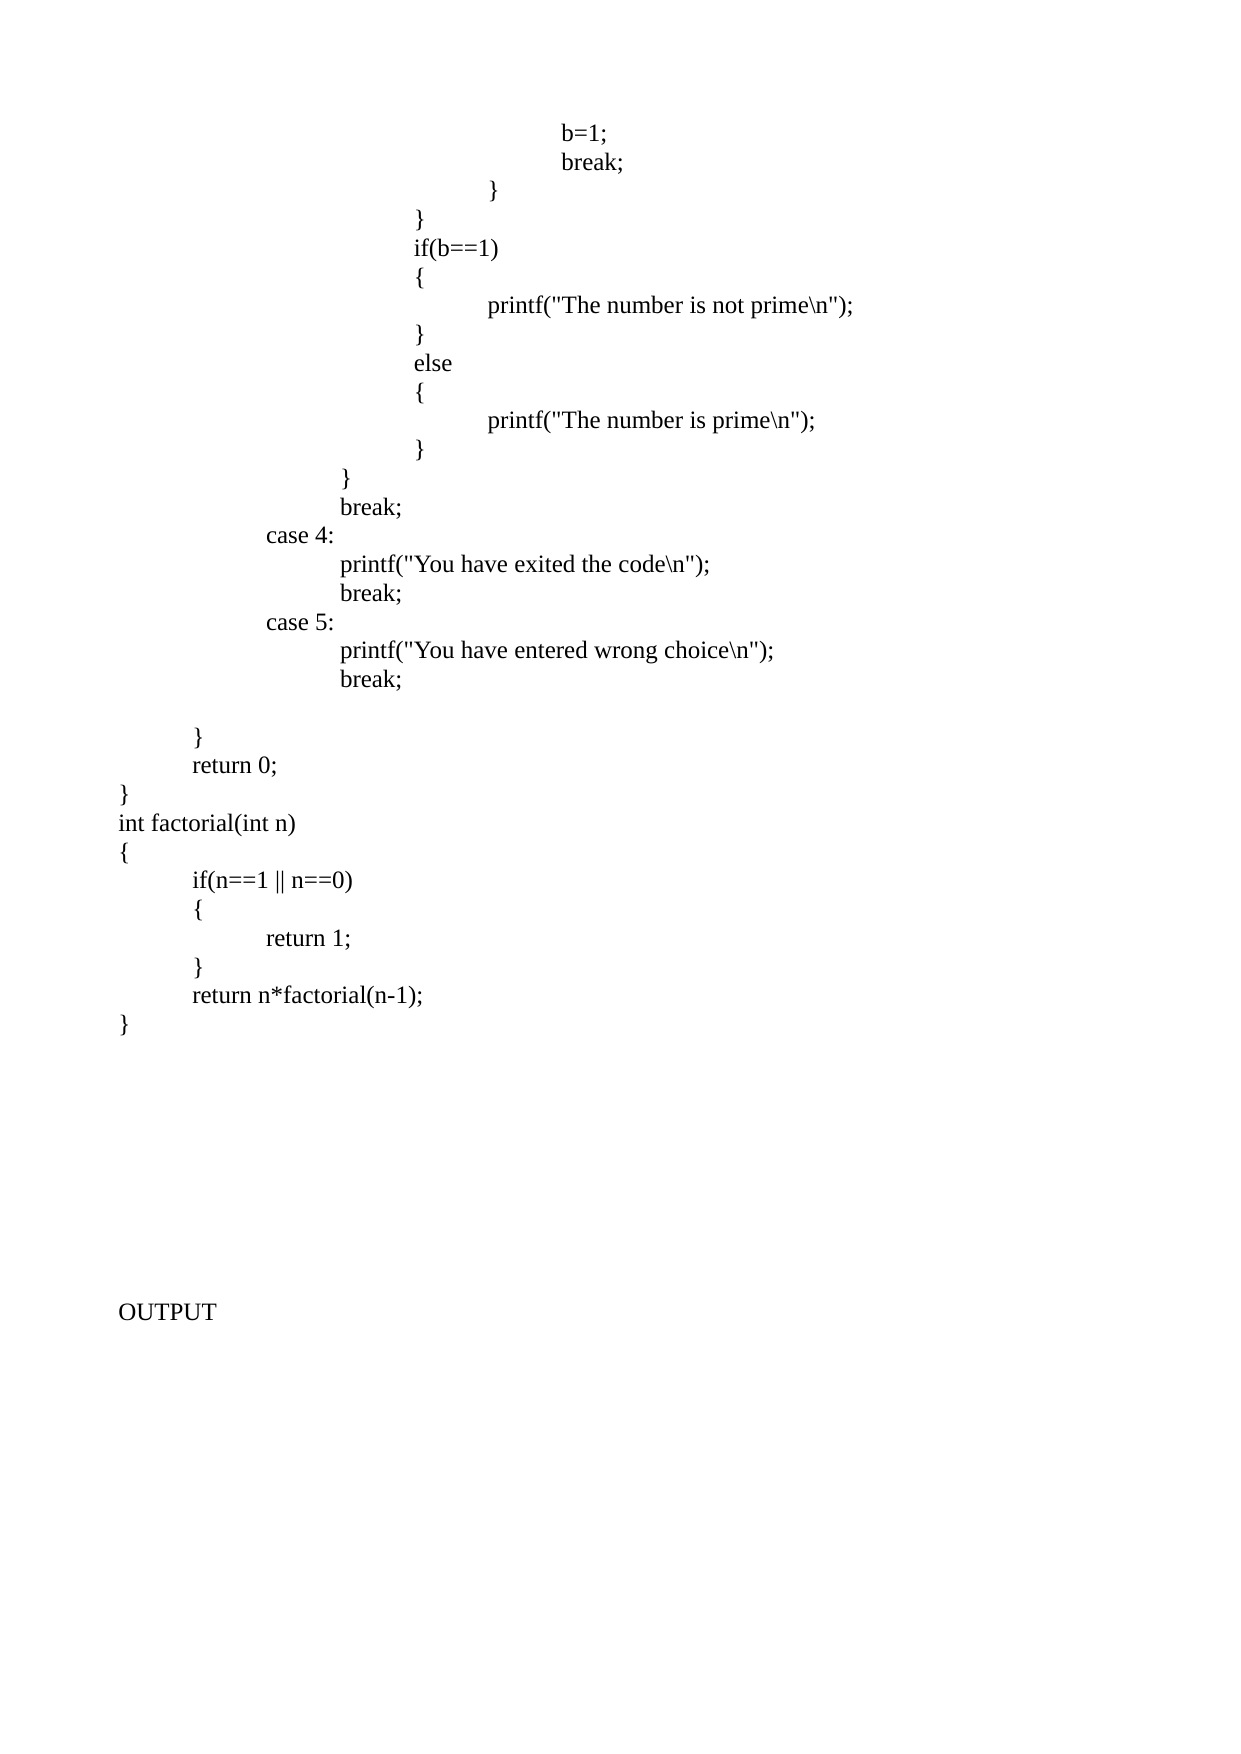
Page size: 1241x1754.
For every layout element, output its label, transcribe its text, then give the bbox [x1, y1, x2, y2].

text return 0; [118, 751, 1122, 779]
text b=1; [118, 118, 1122, 147]
text } [118, 434, 1122, 463]
text break; [118, 492, 1122, 521]
text { [118, 894, 1122, 923]
text break; [118, 578, 1122, 607]
text } [118, 1009, 1122, 1038]
text printf("You have exited the code\n"); [118, 549, 1122, 578]
text } [118, 204, 1122, 233]
text if(n==1 || n==0) [118, 866, 1122, 894]
text } [118, 463, 1122, 492]
text { [118, 377, 1122, 406]
text printf("You have entered wrong choice\n"); [118, 636, 1122, 664]
text } [118, 779, 1122, 808]
text break; [118, 147, 1122, 176]
text } [118, 319, 1122, 348]
text { [118, 837, 1122, 866]
text if(b==1) [118, 233, 1122, 262]
text case 4: [118, 521, 1122, 549]
text int factorial(int n) [118, 808, 1122, 837]
text } [118, 722, 1122, 751]
text return n*factorial(n-1); [118, 981, 1122, 1009]
text case 5: [118, 607, 1122, 636]
text return 1; [118, 923, 1122, 952]
text break; [118, 664, 1122, 693]
text printf("The number is not prime\n"); [118, 291, 1122, 319]
text } [118, 176, 1122, 204]
text { [118, 262, 1122, 291]
text OUTPUT [118, 1297, 1122, 1326]
text printf("The number is prime\n"); [118, 406, 1122, 434]
text } [118, 952, 1122, 981]
text else [118, 348, 1122, 377]
